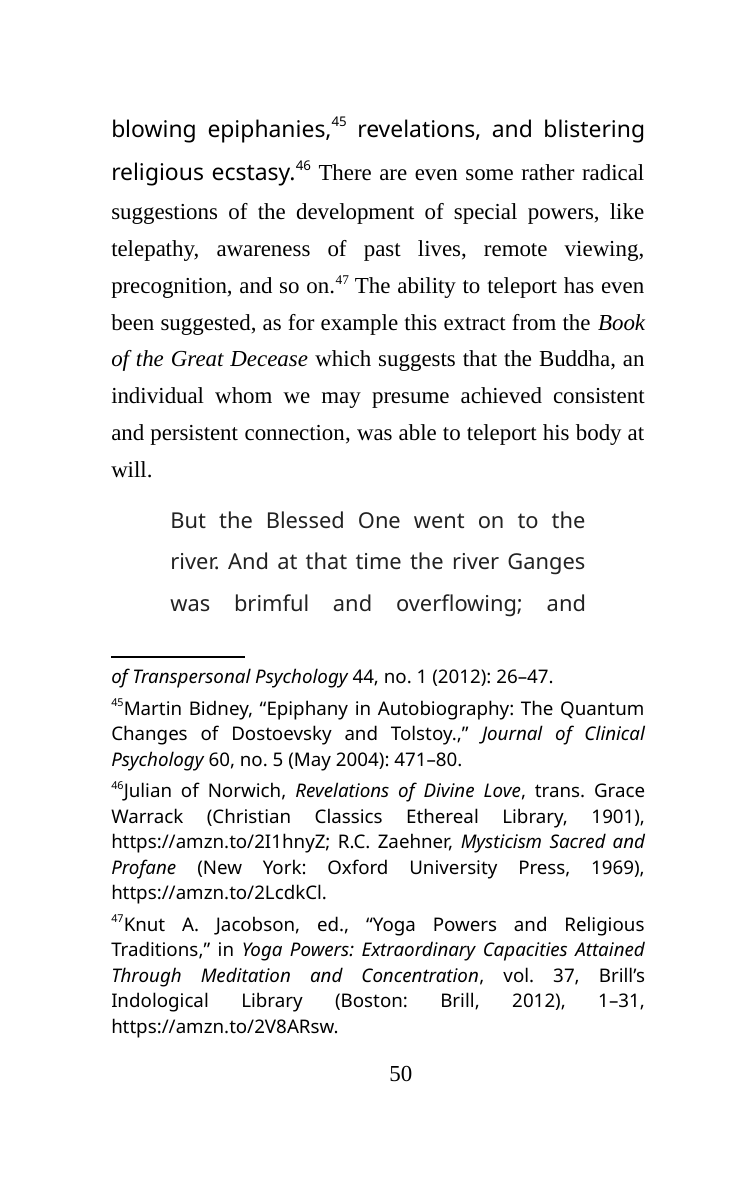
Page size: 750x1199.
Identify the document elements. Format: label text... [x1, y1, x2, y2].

text of Transpersonal Psychology 44, no. 1 (2012): 26–47. [111, 663, 645, 689]
text Martin Bidney, “Epiphany in Autobiography: The Quantum Changes of Dostoevsky and Tolstoy.,” Journal of Clinical Psychology 60, no. 5 (May 2004): 471–80. [111, 695, 645, 771]
text Knut A. Jacobson, ed., “Yoga Powers and Religious Traditions,” in Yoga Powers: Extraordinary Capacities Attained Through Meditation and Concentration, vol. 37, Brill’s Indological Library (Boston: Brill, 2012), 1–31, https://amzn.to/2V8ARsw. [111, 911, 645, 1039]
text But the Blessed One went on to the river. And at that time the river Ganges was brimful and overflowing; and [170, 505, 586, 617]
text blowing epiphanies, revelations, and blistering religious ecstasy. There are even some rather radical suggestions of the development of special powers, like telepathy, awareness of past lives, remote viewing, precognition, and so on. The ability to teleport has even been suggested, as for example this extract from the Book of the Great Decease which suggests that the Buddha, an individual whom we may presume achieved consistent and persistent connection, was able to teleport his body at will. [111, 112, 645, 482]
text Julian of Norwich, Revelations of Divine Love, trans. Grace Warrack (Christian Classics Ethereal Library, 1901), https://amzn.to/2I1hnyZ; R.C. Zaehner, Mysticism Sacred and Profane (New York: Oxford University Press, 1969), https://amzn.to/2LcdkCl. [111, 777, 645, 905]
